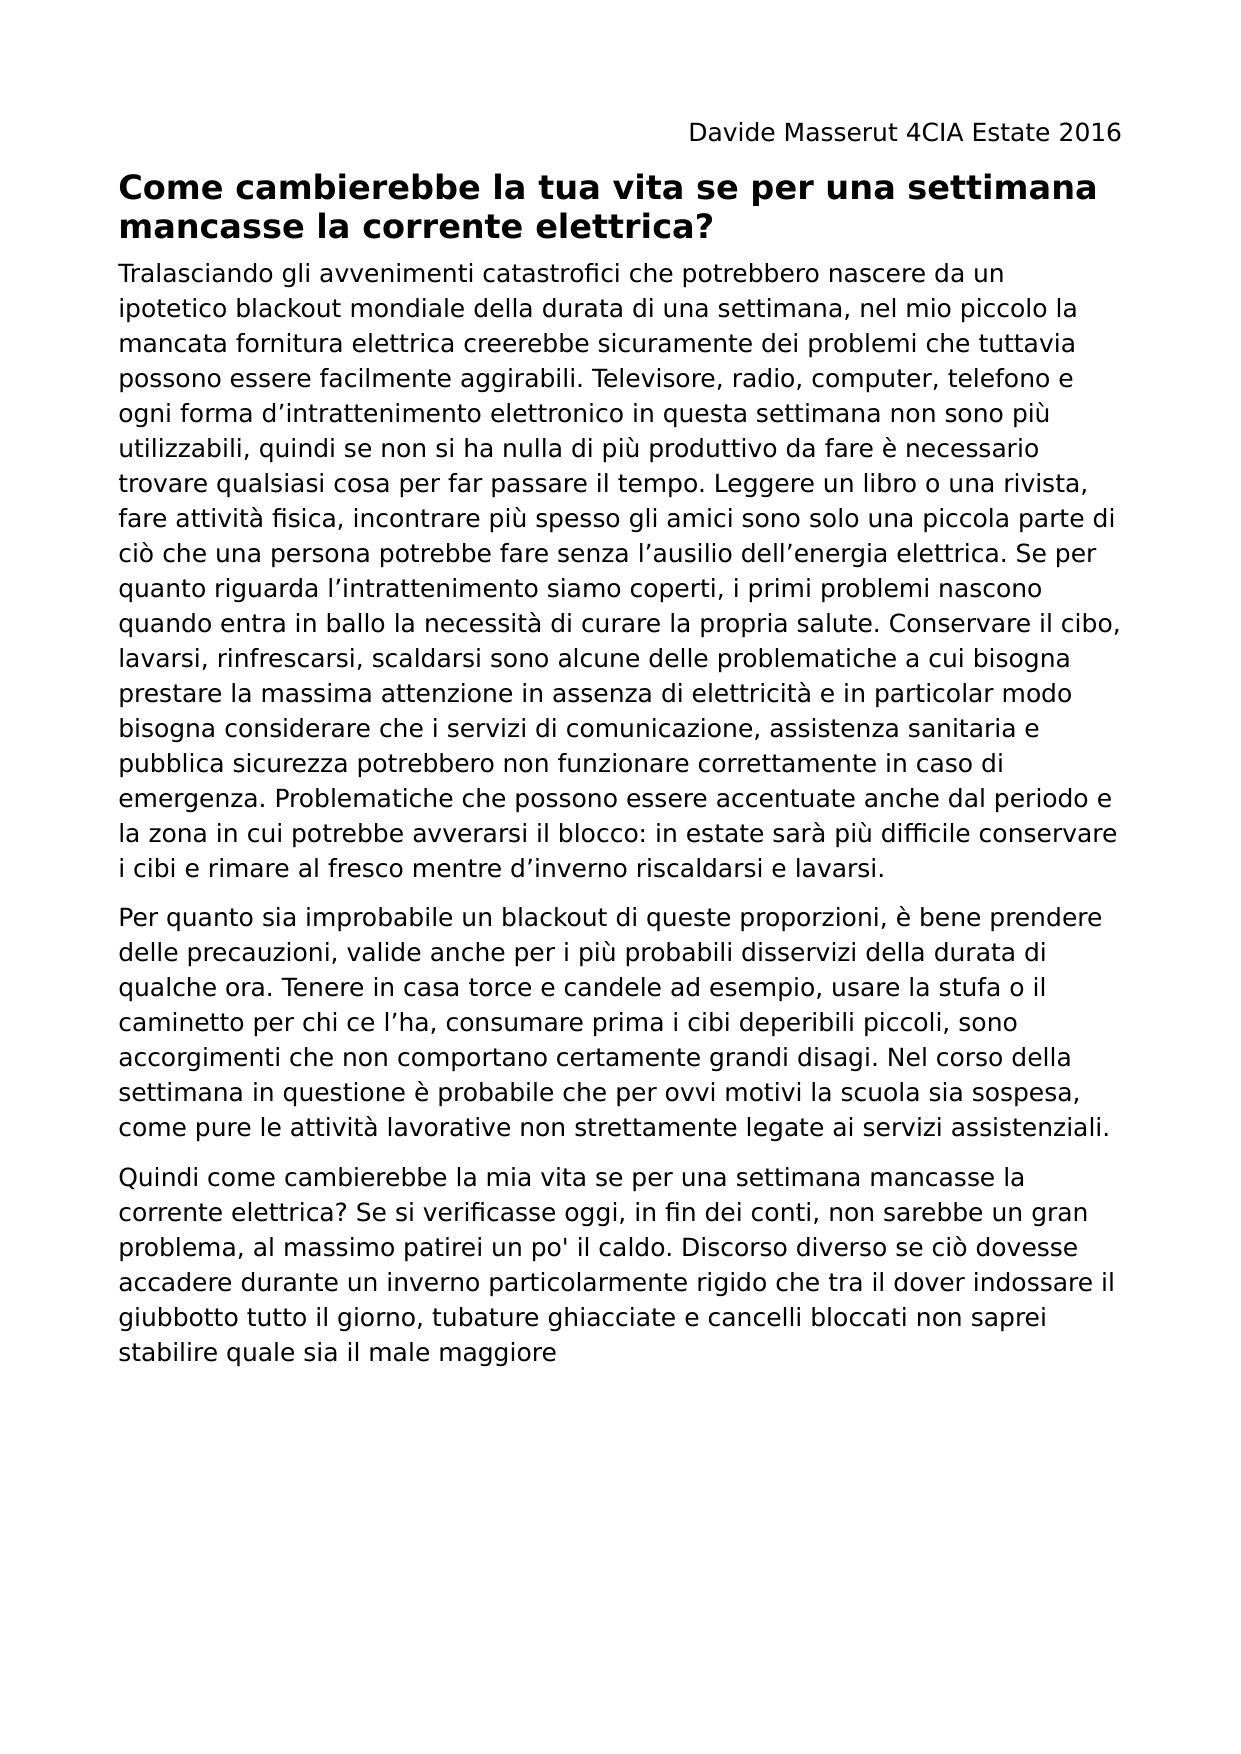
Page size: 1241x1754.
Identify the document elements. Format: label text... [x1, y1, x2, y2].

subtitle Come cambierebbe la tua vita se per una settimana mancasse la corrente elettrica? [118, 168, 1122, 246]
text Davide Masserut 4CIA Estate 2016 [118, 118, 1122, 147]
text Quindi come cambierebbe la mia vita se per una settimana mancasse la corrente elettrica? Se si verificasse oggi, in fin dei conti, non sarebbe un gran problema, al massimo patirei un po' il caldo. Discorso diverso se ciò dovesse accadere durante un inverno particolarmente rigido che tra il dover indossare il giubbotto tutto il giorno, tubature ghiacciate e cancelli bloccati non saprei stabilire quale sia il male maggiore [118, 1163, 1122, 1367]
text Tralasciando gli avvenimenti catastrofici che potrebbero nascere da un ipotetico blackout mondiale della durata di una settimana, nel mio piccolo la mancata fornitura elettrica creerebbe sicuramente dei problemi che tuttavia possono essere facilmente aggirabili. Televisore, radio, computer, telefono e ogni forma d’intrattenimento elettronico in questa settimana non sono più utilizzabili, quindi se non si ha nulla di più produttivo da fare è necessario trovare qualsiasi cosa per far passare il tempo. Leggere un libro o una rivista, fare attività fisica, incontrare più spesso gli amici sono solo una piccola parte di ciò che una persona potrebbe fare senza l’ausilio dell’energia elettrica. Se per quanto riguarda l’intrattenimento siamo coperti, i primi problemi nascono quando entra in ballo la necessità di curare la propria salute. Conservare il cibo, lavarsi, rinfrescarsi, scaldarsi sono alcune delle problematiche a cui bisogna prestare la massima attenzione in assenza di elettricità e in particolar modo bisogna considerare che i servizi di comunicazione, assistenza sanitaria e pubblica sicurezza potrebbero non funzionare correttamente in caso di emergenza. Problematiche che possono essere accentuate anche dal periodo e la zona in cui potrebbe avverarsi il blocco: in estate sarà più difficile conservare i cibi e rimare al fresco mentre d’inverno riscaldarsi e lavarsi. [118, 259, 1122, 883]
text Per quanto sia improbabile un blackout di queste proporzioni, è bene prendere delle precauzioni, valide anche per i più probabili disservizi della durata di qualche ora. Tenere in casa torce e candele ad esempio, usare la stufa o il caminetto per chi ce l’ha, consumare prima i cibi deperibili piccoli, sono accorgimenti che non comportano certamente grandi disagi. Nel corso della settimana in questione è probabile che per ovvi motivi la scuola sia sospesa, come pure le attività lavorative non strettamente legate ai servizi assistenziali. [118, 903, 1122, 1142]
